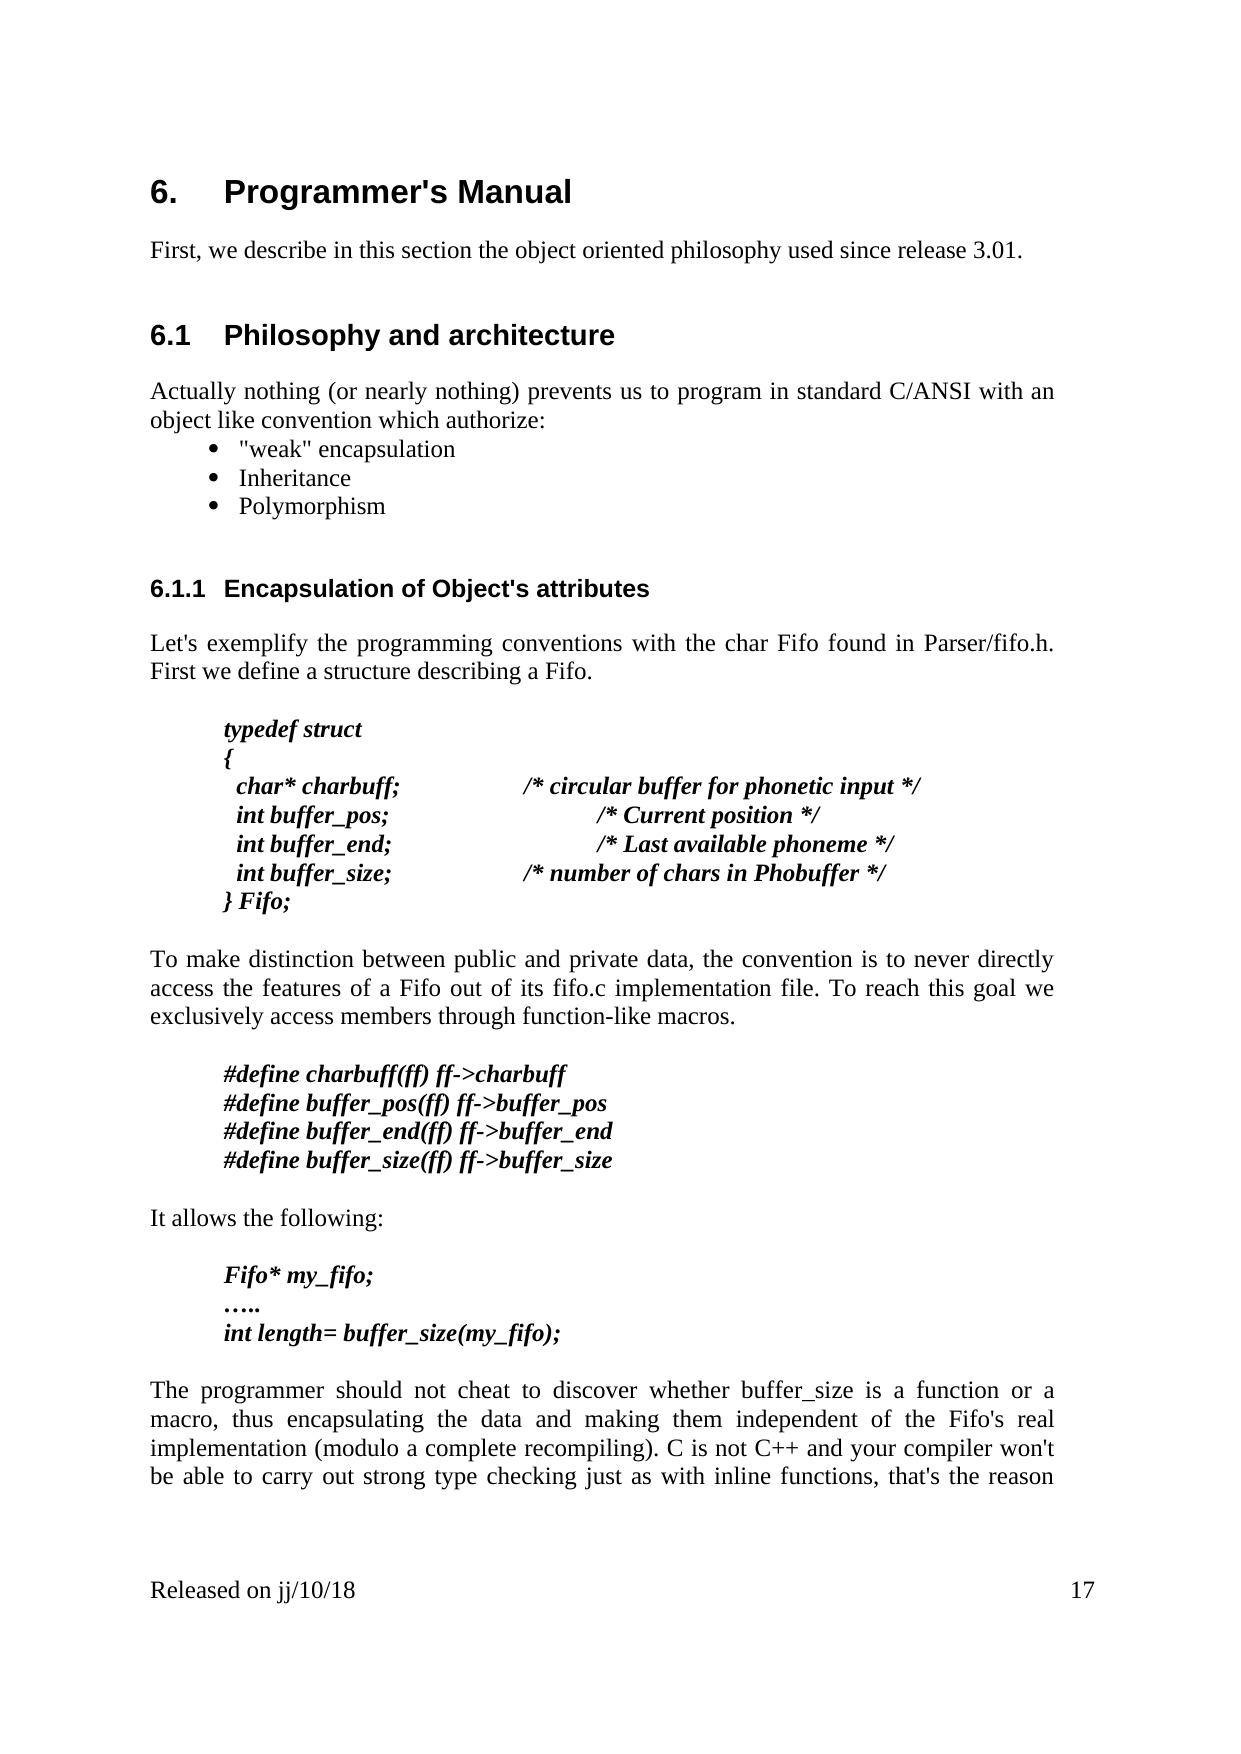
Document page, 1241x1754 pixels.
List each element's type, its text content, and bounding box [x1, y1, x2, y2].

text The programmer should not cheat to discover whether buffer_size is a function or a macro, thus encapsulating the data and making them independent of the Fifo's real implementation (modulo a complete recompiling). C is not C++ and your compiler won't be able to carry out strong type checking just as with inline functions, that's the reason [150, 1375, 1056, 1490]
subtitle Programmer's Manual [150, 172, 1056, 210]
text Let's exemplify the programming conventions with the char Fifo found in Parser/fifo.h. First we define a structure describing a Fifo. [150, 628, 1056, 685]
text int buffer_end; /* Last available phoneme */ [223, 829, 1056, 858]
list Inheritance [209, 463, 1056, 491]
text typedef struct [223, 714, 1056, 743]
text ….. [223, 1289, 1056, 1318]
text { [223, 743, 1056, 771]
text int length= buffer_size(my_fifo); [223, 1318, 1056, 1346]
text Actually nothing (or nearly nothing) prevents us to program in standard C/ANSI with an object like convention which authorize: [150, 376, 1056, 434]
text Fifo* my_fifo; [223, 1260, 1056, 1289]
text First, we describe in this section the object oriented philosophy used since release 3.01. [150, 235, 1056, 264]
list Polymorphism [209, 491, 1056, 520]
text char* charbuff; /* circular buffer for phonetic input */ [223, 771, 1056, 800]
text } Fifo; [223, 886, 1056, 915]
subtitle Encapsulation of Object's attributes [150, 574, 1056, 603]
text int buffer_pos; /* Current position */ [223, 800, 1056, 829]
text To make distinction between public and private data, the convention is to never directly access the features of a Fifo out of its fifo.c implementation file. To reach this goal we exclusively access members through function-like macros. [150, 944, 1056, 1030]
subtitle Philosophy and architecture [150, 318, 1056, 351]
text #define buffer_end(ff) ff->buffer_end [223, 1116, 1056, 1145]
list "weak" encapsulation [209, 434, 1056, 463]
text #define buffer_pos(ff) ff->buffer_pos [223, 1088, 1056, 1116]
text #define buffer_size(ff) ff->buffer_size [223, 1145, 1056, 1174]
text It allows the following: [150, 1203, 1056, 1231]
text #define charbuff(ff) ff->charbuff [223, 1059, 1056, 1088]
text int buffer_size; /* number of chars in Phobuffer */ [223, 858, 1056, 886]
